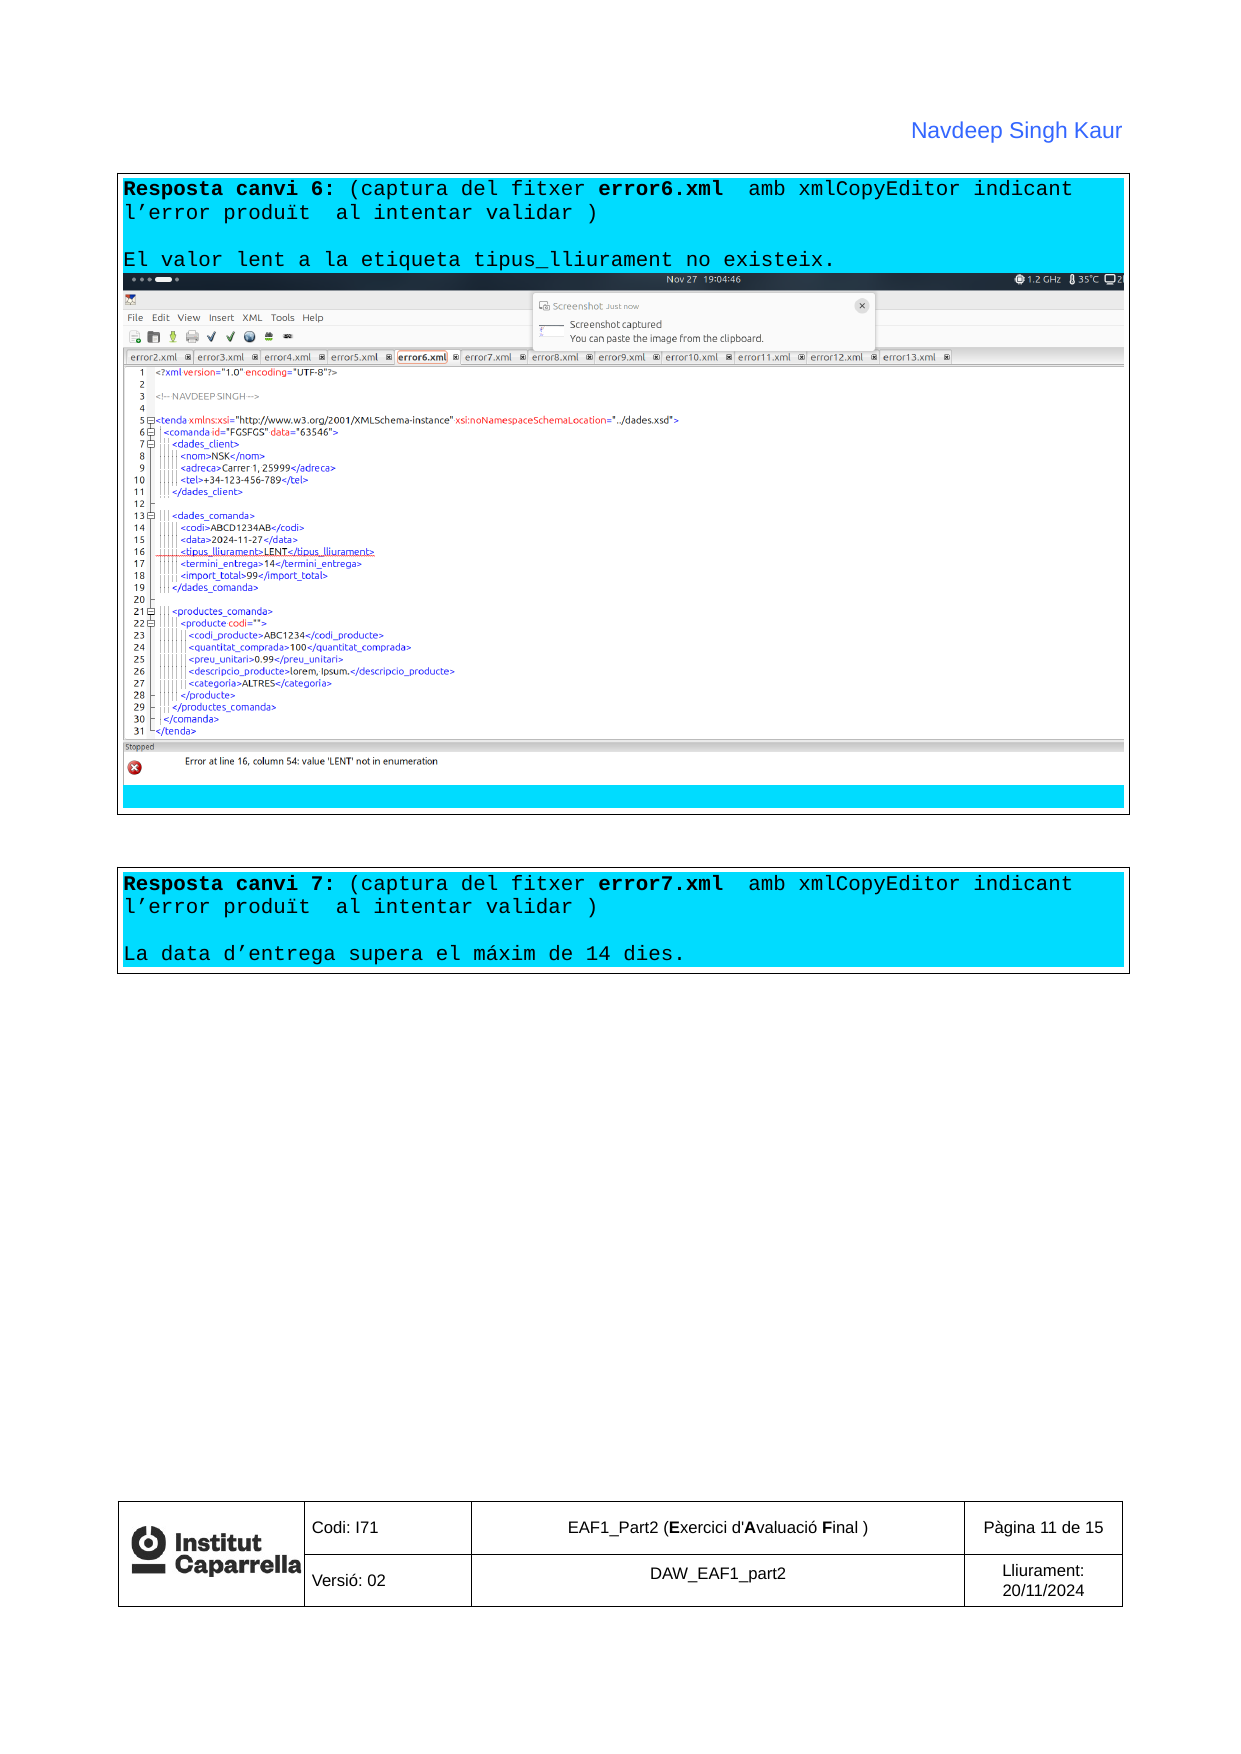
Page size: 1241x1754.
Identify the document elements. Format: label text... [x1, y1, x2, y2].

table_header Resposta canvi 6: (captura del fitxer error6.xml amb xmlCopyEditor indicant l’error produït al intentar validar ) El valor lent a la etiqueta tipus_lliurament no existeix. [118, 174, 1129, 814]
picture [131, 1526, 302, 1577]
table_header Resposta canvi 7: (captura del fitxer error7.xml amb xmlCopyEditor indicant l’error produït al intentar validar ) La data d’entrega supera el máxim de 14 dies. [118, 868, 1129, 973]
picture [123, 273, 1124, 785]
